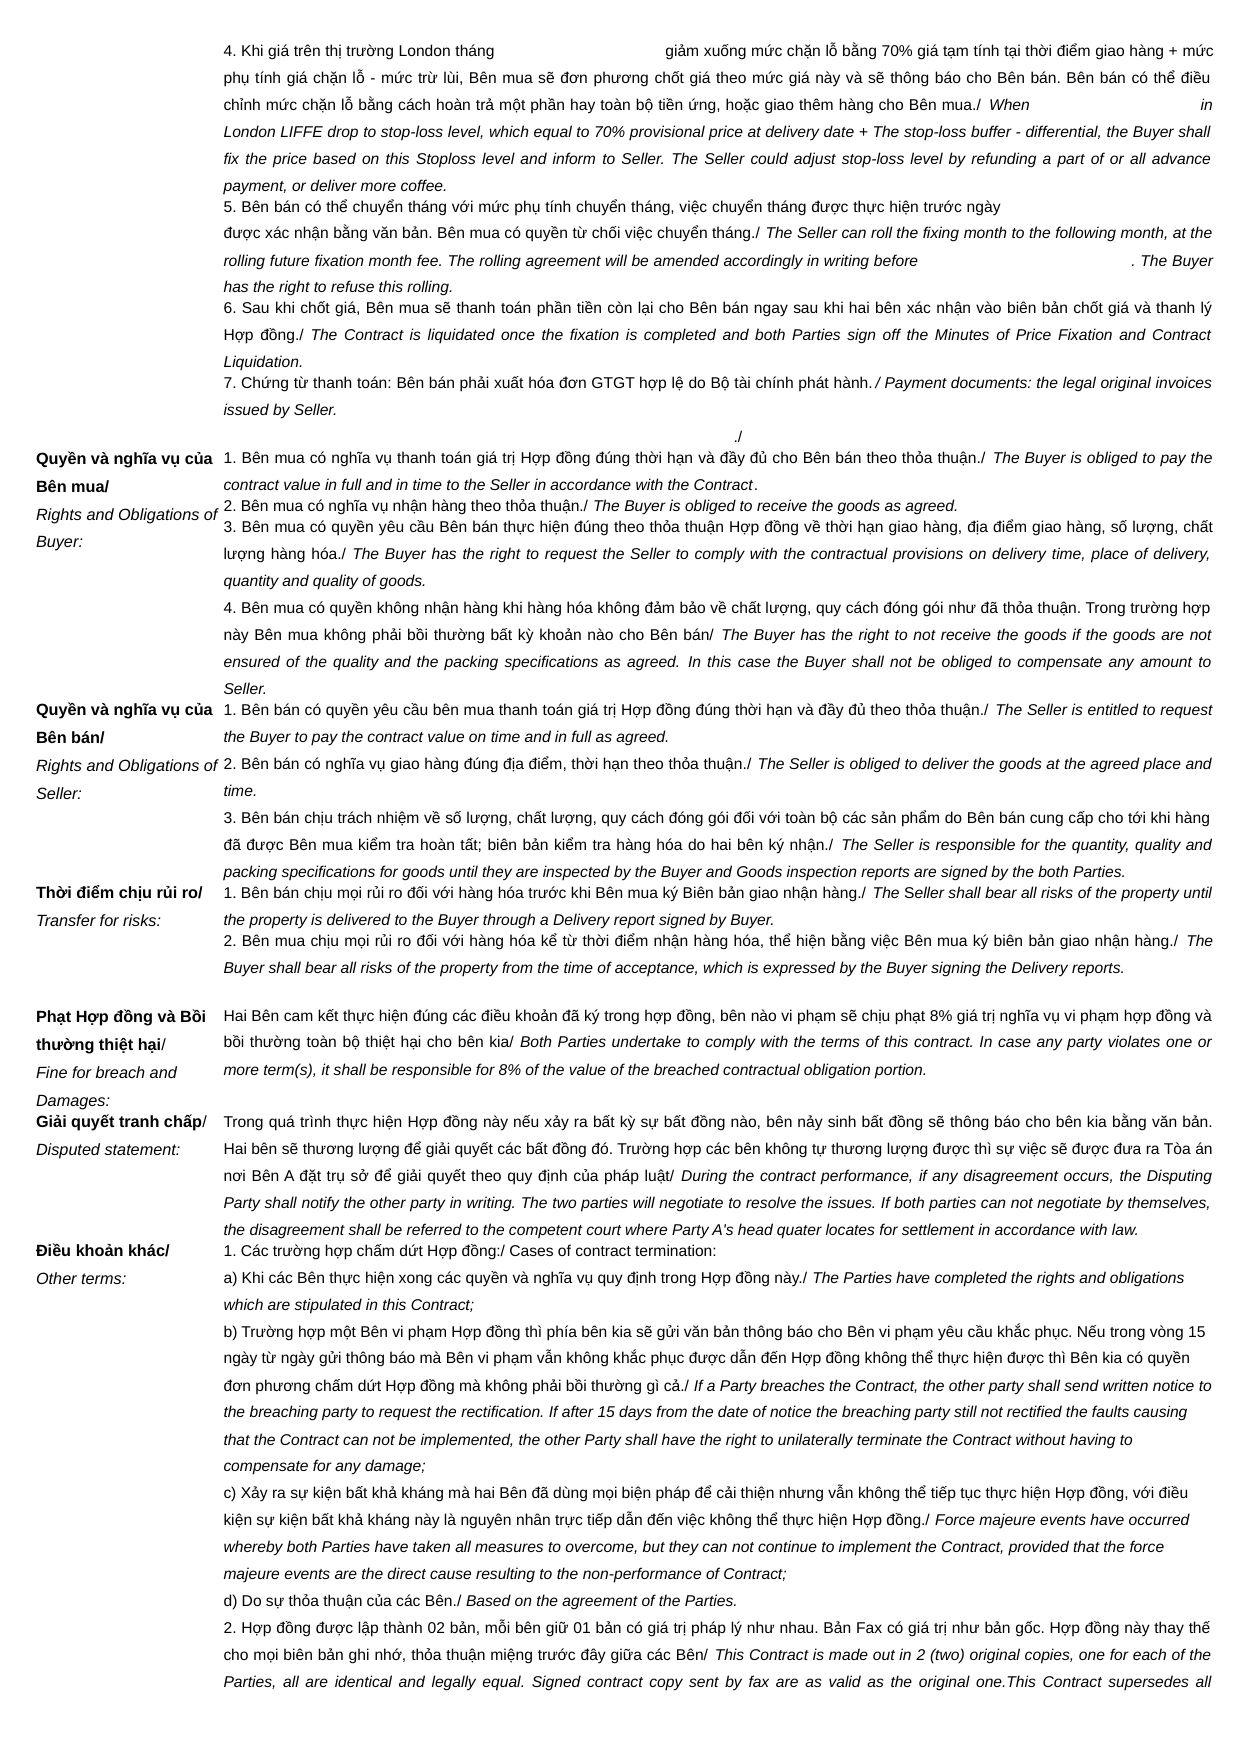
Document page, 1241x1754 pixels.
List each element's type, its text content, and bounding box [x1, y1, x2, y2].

table_cell Phạt Hợp đồng và Bồi thường thiệt hại/ Fine for breach and Damages: [34, 978, 222, 1111]
table_cell 4. Khi giá trên thị trường London tháng <get_month(o.date_fix)> giảm xuống mức chặn lỗ bằng 70% giá tạm tính tại thời điểm giao hàng + mức phụ tính giá chặn lỗ - mức trừ lùi, Bên mua sẽ đơn phương chốt giá theo mức giá này và sẽ thông báo cho Bên bán. Bên bán có thể điều chỉnh mức chặn lỗ bằng cách hoàn trả một phần hay toàn bộ tiền ứng, hoặc giao thêm hàng cho Bên mua./ When <get_myear(o.date_fix)> in London LIFFE drop to stop-loss level, which equal to 70% provisional price at delivery date + The stop-loss buffer - differential, the Buyer shall fix the price based on this Stoploss level and inform to Seller. The Seller could adjust stop-loss level by refunding a part of or all advance payment, or deliver more coffee. [222, 40, 1216, 196]
table_cell Thời điểm chịu rủi ro/ Transfer for risks: [34, 882, 222, 978]
table_cell Quyền và nghĩa vụ của Bên bán/ Rights and Obligations of Seller: [34, 699, 222, 882]
table_cell 7. Chứng từ thanh toán: Bên bán phải xuất hóa đơn GTGT hợp lệ do Bộ tài chính phát hành./ Payment documents: the legal original invoices issued by Seller. <choose><if test="o.payment_term_item"><(o.payment_term_item).split('./')[0]>./<(o.payment_term_item).split('./')[1]></if></choose> [222, 373, 1216, 447]
table_cell 3. Bên mua có quyền yêu cầu Bên bán thực hiện đúng theo thỏa thuận Hợp đồng về thời hạn giao hàng, địa điểm giao hàng, số lượng, chất lượng hàng hóa./ The Buyer has the right to request the Seller to comply with the contractual provisions on delivery time, place of delivery, quantity and quality of goods. 4. Bên mua có quyền không nhận hàng khi hàng hóa không đảm bảo về chất lượng, quy cách đóng gói như đã thỏa thuận. Trong trường hợp này Bên mua không phải bồi thường bất kỳ khoản nào cho Bên bán/ The Buyer has the right to not receive the goods if the goods are not ensured of the quality and the packing specifications as agreed. In this case the Buyer shall not be obliged to compensate any amount to Seller. [222, 516, 1216, 699]
table_cell [34, 40, 222, 196]
table_cell 2. Bên mua có nghĩa vụ nhận hàng theo thỏa thuận./ The Buyer is obliged to receive the goods as agreed. [222, 495, 1216, 516]
table_cell 2. Bên mua chịu mọi rủi ro đối với hàng hóa kể từ thời điểm nhận hàng hóa, thể hiện bằng việc Bên mua ký biên bản giao nhận hàng./ The Buyer shall bear all risks of the property from the time of acceptance, which is expressed by the Buyer signing the Delivery reports. [222, 930, 1216, 978]
table_cell Quyền và nghĩa vụ của Bên mua/ Rights and Obligations of Buyer: [34, 448, 222, 699]
table_cell [34, 373, 222, 447]
table_cell [34, 298, 222, 373]
table_cell 6. Sau khi chốt giá, Bên mua sẽ thanh toán phần tiền còn lại cho Bên bán ngay sau khi hai bên xác nhận vào biên bản chốt giá và thanh lý Hợp đồng./ The Contract is liquidated once the fixation is completed and both Parties sign off the Minutes of Price Fixation and Contract Liquidation. [222, 298, 1216, 373]
table_cell 1. Bên bán có quyền yêu cầu bên mua thanh toán giá trị Hợp đồng đúng thời hạn và đầy đủ theo thỏa thuận./ The Seller is entitled to request the Buyer to pay the contract value on time and in full as agreed. 2. Bên bán có nghĩa vụ giao hàng đúng địa điểm, thời hạn theo thỏa thuận./ The Seller is obliged to deliver the goods at the agreed place and time. 3. Bên bán chịu trách nhiệm về số lượng, chất lượng, quy cách đóng gói đối với toàn bộ các sản phẩm do Bên bán cung cấp cho tới khi hàng đã được Bên mua kiểm tra hoàn tất; biên bản kiểm tra hàng hóa do hai bên ký nhận./ The Seller is responsible for the quantity, quality and packing specifications for goods until they are inspected by the Buyer and Goods inspection reports are signed by the both Parties. [222, 699, 1216, 882]
table_cell 1. Các trường hợp chấm dứt Hợp đồng:/ Cases of contract termination: a) Khi các Bên thực hiện xong các quyền và nghĩa vụ quy định trong Hợp đồng này./ The Parties have completed the rights and obligations which are stipulated in this Contract; b) Trường hợp một Bên vi phạm Hợp đồng thì phía bên kia sẽ gửi văn bản thông báo cho Bên vi phạm yêu cầu khắc phục. Nếu trong vòng 15 ngày từ ngày gửi thông báo mà Bên vi phạm vẫn không khắc phục được dẫn đến Hợp đồng không thể thực hiện được thì Bên kia có quyền đơn phương chấm dứt Hợp đồng mà không phải bồi thường gì cả./ If a Party breaches the Contract, the other party shall send written notice to the breaching party to request the rectification. If after 15 days from the date of notice the breaching party still not rectified the faults causing that the Contract can not be implemented, the other Party shall have the right to unilaterally terminate the Contract without having to compensate for any damage; c) Xảy ra sự kiện bất khả kháng mà hai Bên đã dùng mọi biện pháp để cải thiện nhưng vẫn không thể tiếp tục thực hiện Hợp đồng, với điều kiện sự kiện bất khả kháng này là nguyên nhân trực tiếp dẫn đến việc không thể thực hiện Hợp đồng./ Force majeure events have occurred whereby both Parties have taken all measures to overcome, but they can not continue to implement the Contract, provided that the force majeure events are the direct cause resulting to the non-performance of Contract; d) Do sự thỏa thuận của các Bên./ Based on the agreement of the Parties. 2. Hợp đồng được lập thành 02 bản, mỗi bên giữ 01 bản có giá trị pháp lý như nhau. Bản Fax có giá trị như bản gốc. Hợp đồng này thay thế cho mọi biên bản ghi nhớ, thỏa thuận miệng trước đây giữa các Bên/ This Contract is made out in 2 (two) original copies, one for each of the Parties, all are identical and legally equal. Signed contract copy sent by fax are as valid as the original one.This Contract supersedes all [222, 1240, 1216, 1692]
table_cell 1. Bên bán chịu mọi rủi ro đối với hàng hóa trước khi Bên mua ký Biên bản giao nhận hàng./ The Seller shall bear all risks of the property until the property is delivered to the Buyer through a Delivery report signed by Buyer. [222, 882, 1216, 930]
table_cell 1. Bên mua có nghĩa vụ thanh toán giá trị Hợp đồng đúng thời hạn và đầy đủ cho Bên bán theo thỏa thuận./ The Buyer is obliged to pay the contract value in full and in time to the Seller in accordance with the Contract. [222, 448, 1216, 495]
table_cell Điều khoản khác/ Other terms: [34, 1240, 222, 1692]
table_cell Hai Bên cam kết thực hiện đúng các điều khoản đã ký trong hợp đồng, bên nào vi phạm sẽ chịu phạt 8% giá trị nghĩa vụ vi phạm hợp đồng và bồi thường toàn bộ thiệt hại cho bên kia/ Both Parties undertake to comply with the terms of this contract. In case any party violates one or more term(s), it shall be responsible for 8% of the value of the breached contractual obligation portion. [222, 978, 1216, 1111]
table_cell [34, 196, 222, 298]
table_cell 5. Bên bán có thể chuyển tháng với mức phụ tính chuyển tháng, việc chuyển tháng được thực hiện trước ngày <get_date(o.fixation_deadline)> được xác nhận bằng văn bản. Bên mua có quyền từ chối việc chuyển tháng./ The Seller can roll the fixing month to the following month, at the rolling future fixation month fee. The rolling agreement will be amended accordingly in writing before <get_date(o.fixation_deadline)>. The Buyer has the right to refuse this rolling. [222, 196, 1216, 298]
table_cell Trong quá trình thực hiện Hợp đồng này nếu xảy ra bất kỳ sự bất đồng nào, bên nảy sinh bất đồng sẽ thông báo cho bên kia bằng văn bản. Hai bên sẽ thương lượng để giải quyết các bất đồng đó. Trường hợp các bên không tự thương lượng được thì sự việc sẽ được đưa ra Tòa án nơi Bên A đặt trụ sở để giải quyết theo quy định của pháp luật/ During the contract performance, if any disagreement occurs, the Disputing Party shall notify the other party in writing. The two parties will negotiate to resolve the issues. If both parties can not negotiate by themselves, the disagreement shall be referred to the competent court where Party A's head quater locates for settlement in accordance with law. [222, 1111, 1216, 1240]
table_cell Giải quyết tranh chấp/ Disputed statement: [34, 1111, 222, 1240]
